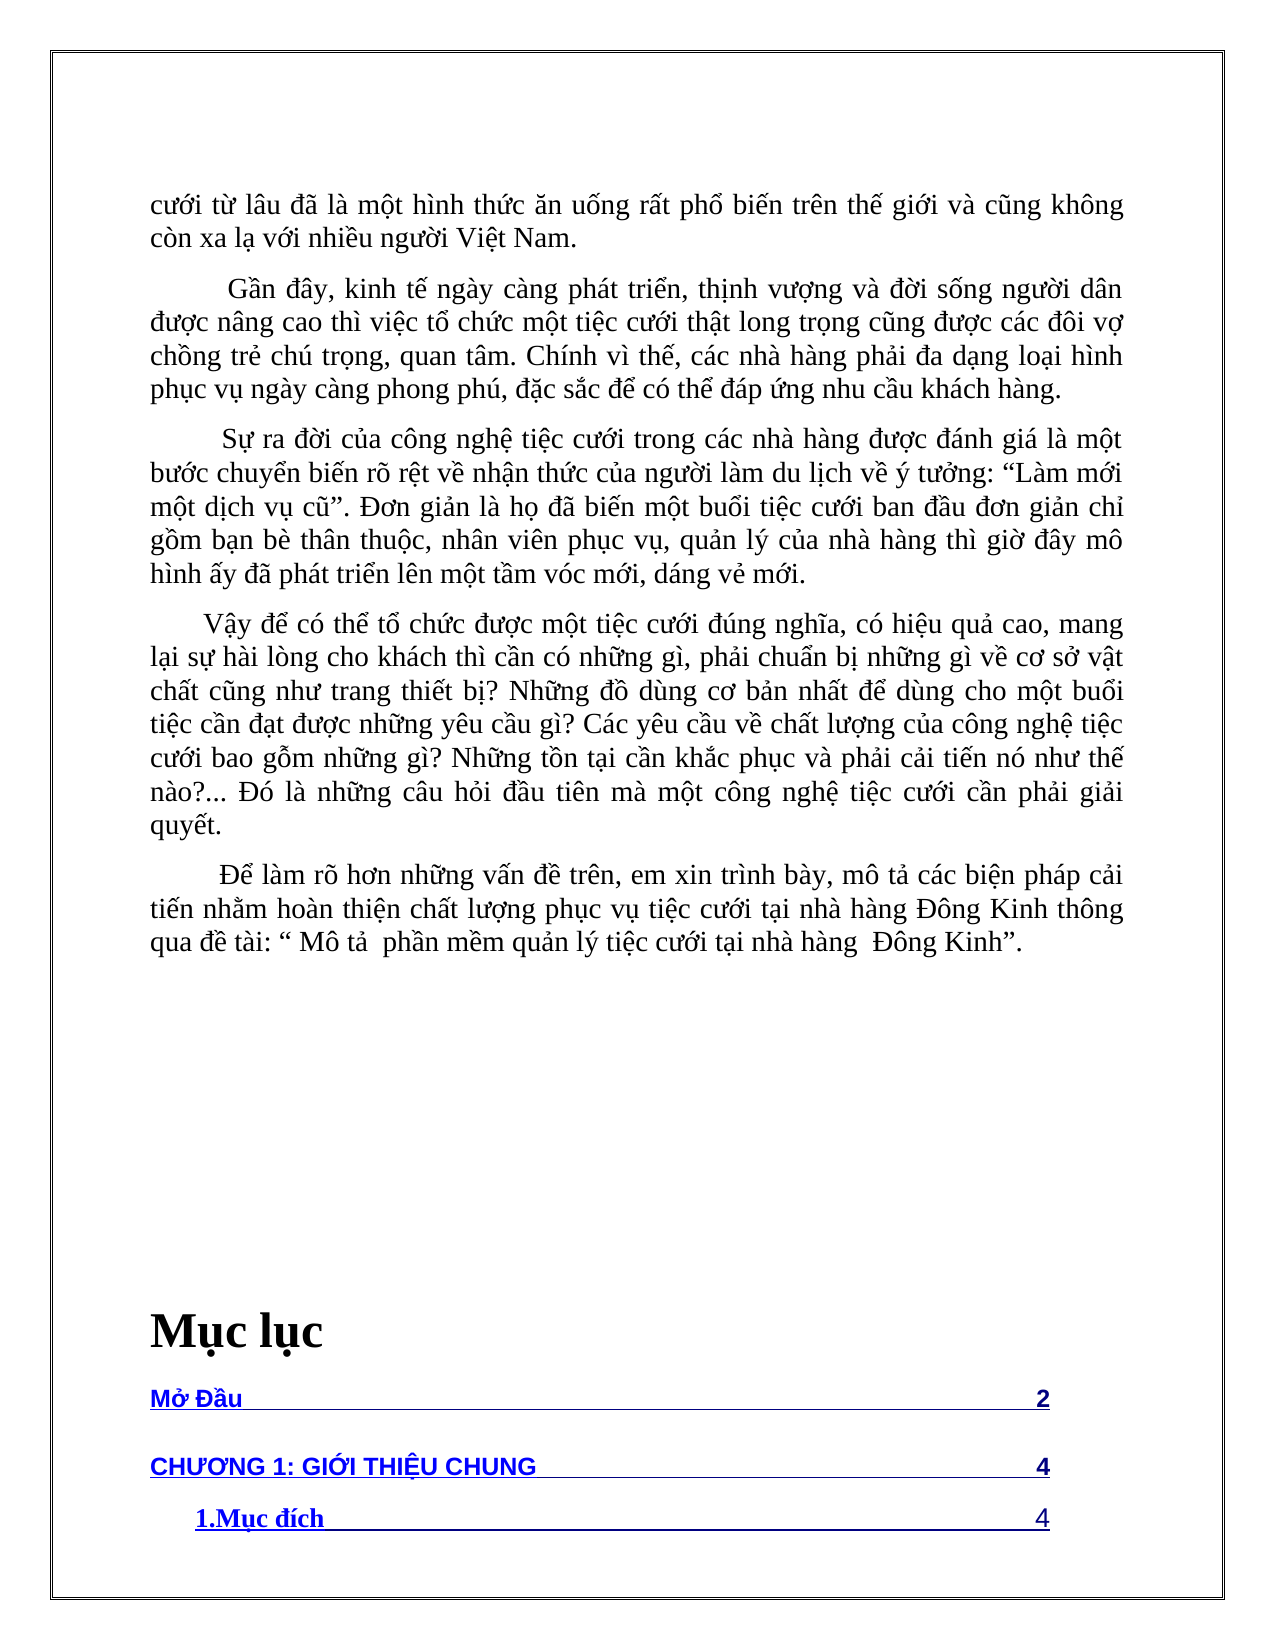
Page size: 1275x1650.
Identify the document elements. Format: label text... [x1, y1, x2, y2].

text 1. Mục đích 4 [195, 1502, 1050, 1529]
text Gần đây, kinh tế ngày càng phát triển, thịnh vượng và đời sống người dân được nâng cao thì việc tổ chức một tiệc cưới thật long trọng cũng được các đôi vợ chồng trẻ chú trọng, quan tâm. Chính vì thế, các nhà hàng phải đa dạng loại hình phục vụ ngày càng phong phú, đặc sắc để có thể đáp ứng nhu cầu khách hàng. [150, 271, 1125, 405]
text CHƯƠNG 1: GIỚI THIỆU CHUNG 4 [150, 1452, 1050, 1477]
text cưới từ lâu đã là một hình thức ăn uống rất phổ biến trên thế giới và cũng không còn xa lạ với nhiều người Việt Nam. [150, 187, 1125, 254]
subtitle Mục lục [150, 1301, 1125, 1358]
text Vậy để có thể tổ chức được một tiệc cưới đúng nghĩa, có hiệu quả cao, mang lại sự hài lòng cho khách thì cần có những gì, phải chuẩn bị những gì về cơ sở vật chất cũng như trang thiết bị? Những đồ dùng cơ bản nhất để dùng cho một buổi tiệc cần đạt được những yêu cầu gì? Các yêu cầu về chất lượng của công nghệ tiệc cưới bao gỗm những gì? Những tồn tại cần khắc phục và phải cải tiến nó như thế nào?... Đó là những câu hỏi đầu tiên mà một công nghệ tiệc cưới cần phải giải quyết. [150, 606, 1125, 841]
text Mở Đầu 2 [150, 1383, 1050, 1409]
text Sự ra đời của công nghệ tiệc cưới trong các nhà hàng được đánh giá là một bước chuyển biến rõ rệt về nhận thức của người làm du lịch về ý tưởng: “Làm mới một dịch vụ cũ”. Đơn giản là họ đã biến một buổi tiệc cưới ban đầu đơn giản chỉ gồm bạn bè thân thuộc, nhân viên phục vụ, quản lý của nhà hàng thì giờ đây mô hình ấy đã phát triển lên một tầm vóc mới, dáng vẻ mới. [150, 422, 1125, 589]
text Để làm rõ hơn những vấn đề trên, em xin trình bày, mô tả các biện pháp cải tiến nhằm hoàn thiện chất lượng phục vụ tiệc cưới tại nhà hàng Đông Kinh thông qua đề tài: “ Mô tả phần mềm quản lý tiệc cưới tại nhà hàng Đông Kinh”. [150, 857, 1125, 958]
